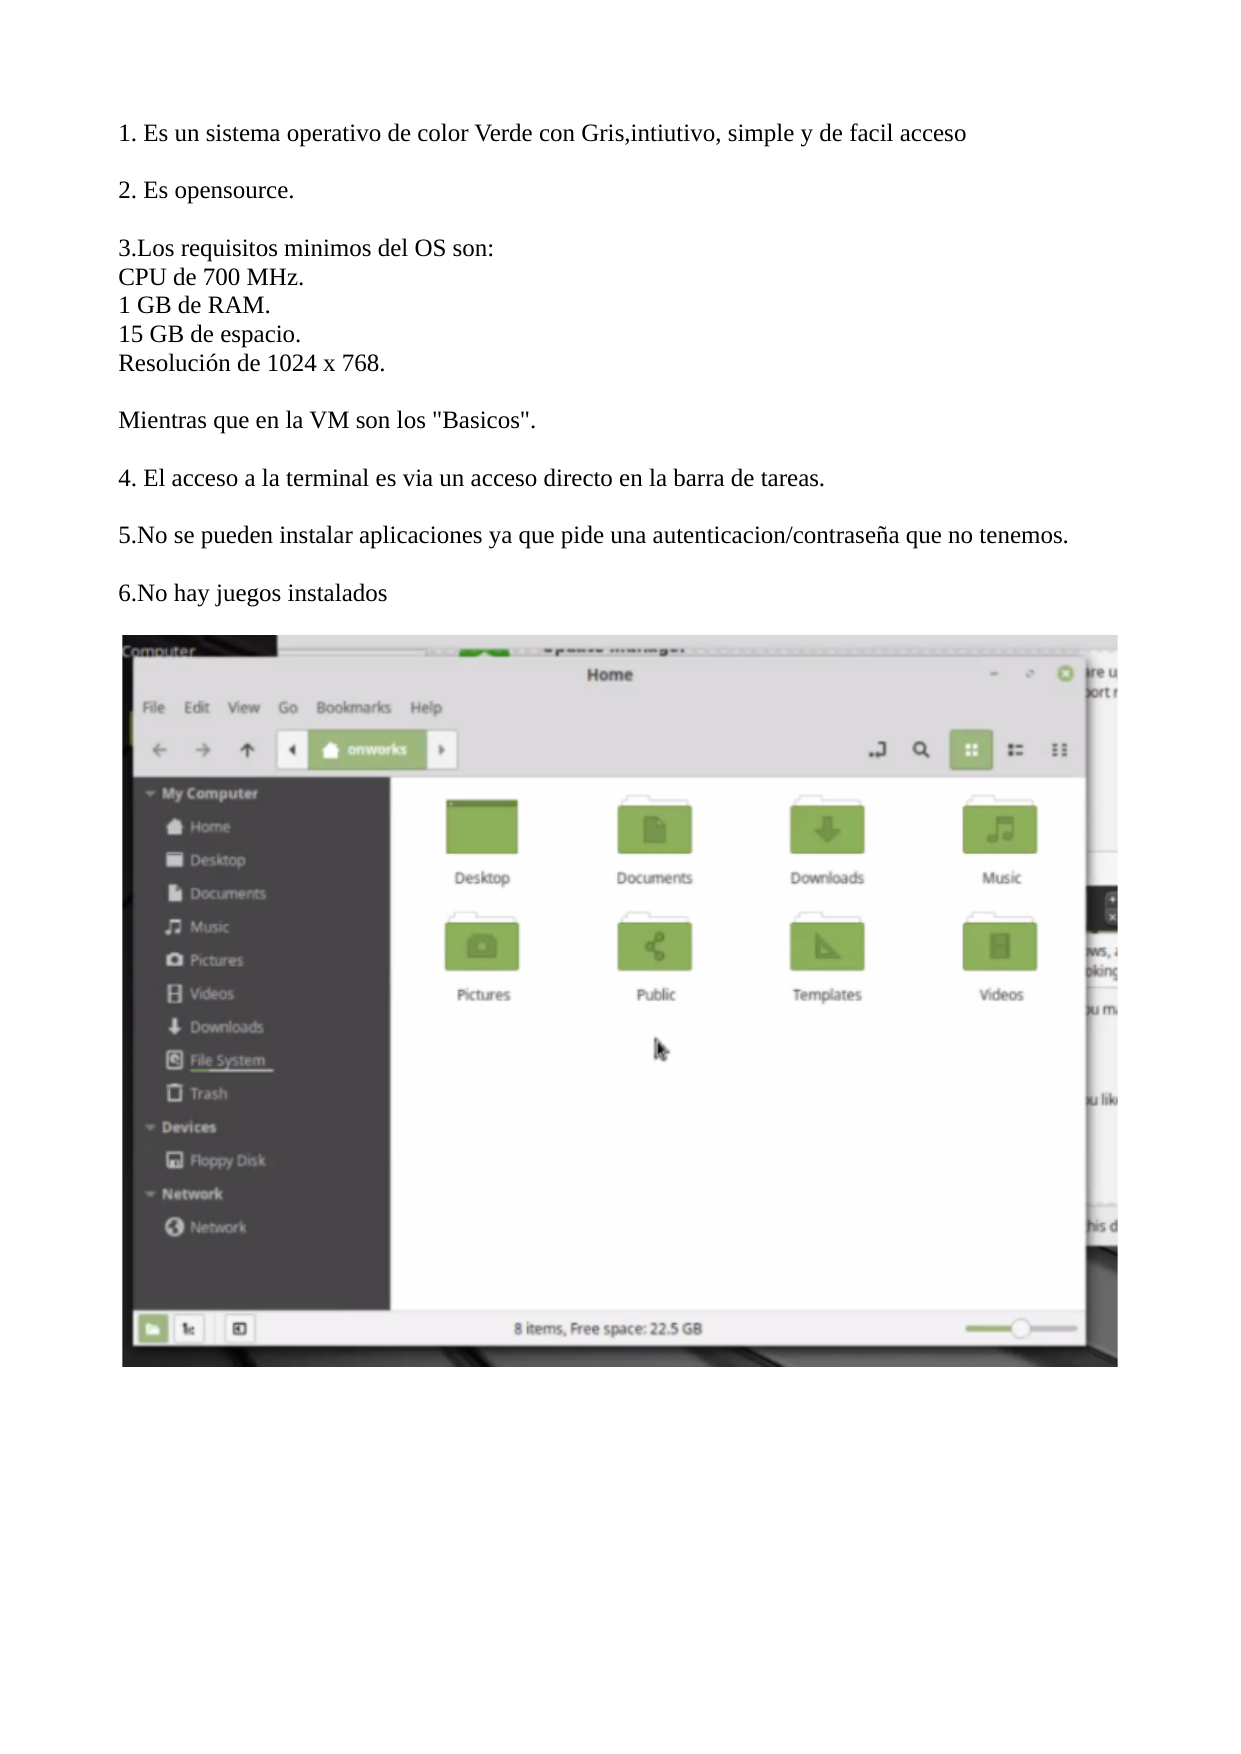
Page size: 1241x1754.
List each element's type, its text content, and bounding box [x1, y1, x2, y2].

text 3.Los requisitos minimos del OS son: [118, 233, 1122, 262]
text 5.No se pueden instalar aplicaciones ya que pide una autenticacion/contraseña que no tenemos. [118, 521, 1122, 549]
text 1. Es un sistema operativo de color Verde con Gris,intiutivo, simple y de facil acceso [118, 118, 1122, 147]
text 15 GB de espacio. [118, 319, 1122, 348]
picture [122, 635, 1118, 1367]
text 2. Es opensource. [118, 176, 1122, 204]
text 6.No hay juegos instalados [118, 578, 1122, 607]
text Resolución de 1024 x 768. [118, 348, 1122, 377]
text Mientras que en la VM son los "Basicos". [118, 406, 1122, 434]
text 1 GB de RAM. [118, 291, 1122, 319]
text 4. El acceso a la terminal es via un acceso directo en la barra de tareas. [118, 463, 1122, 492]
text CPU de 700 MHz. [118, 262, 1122, 291]
